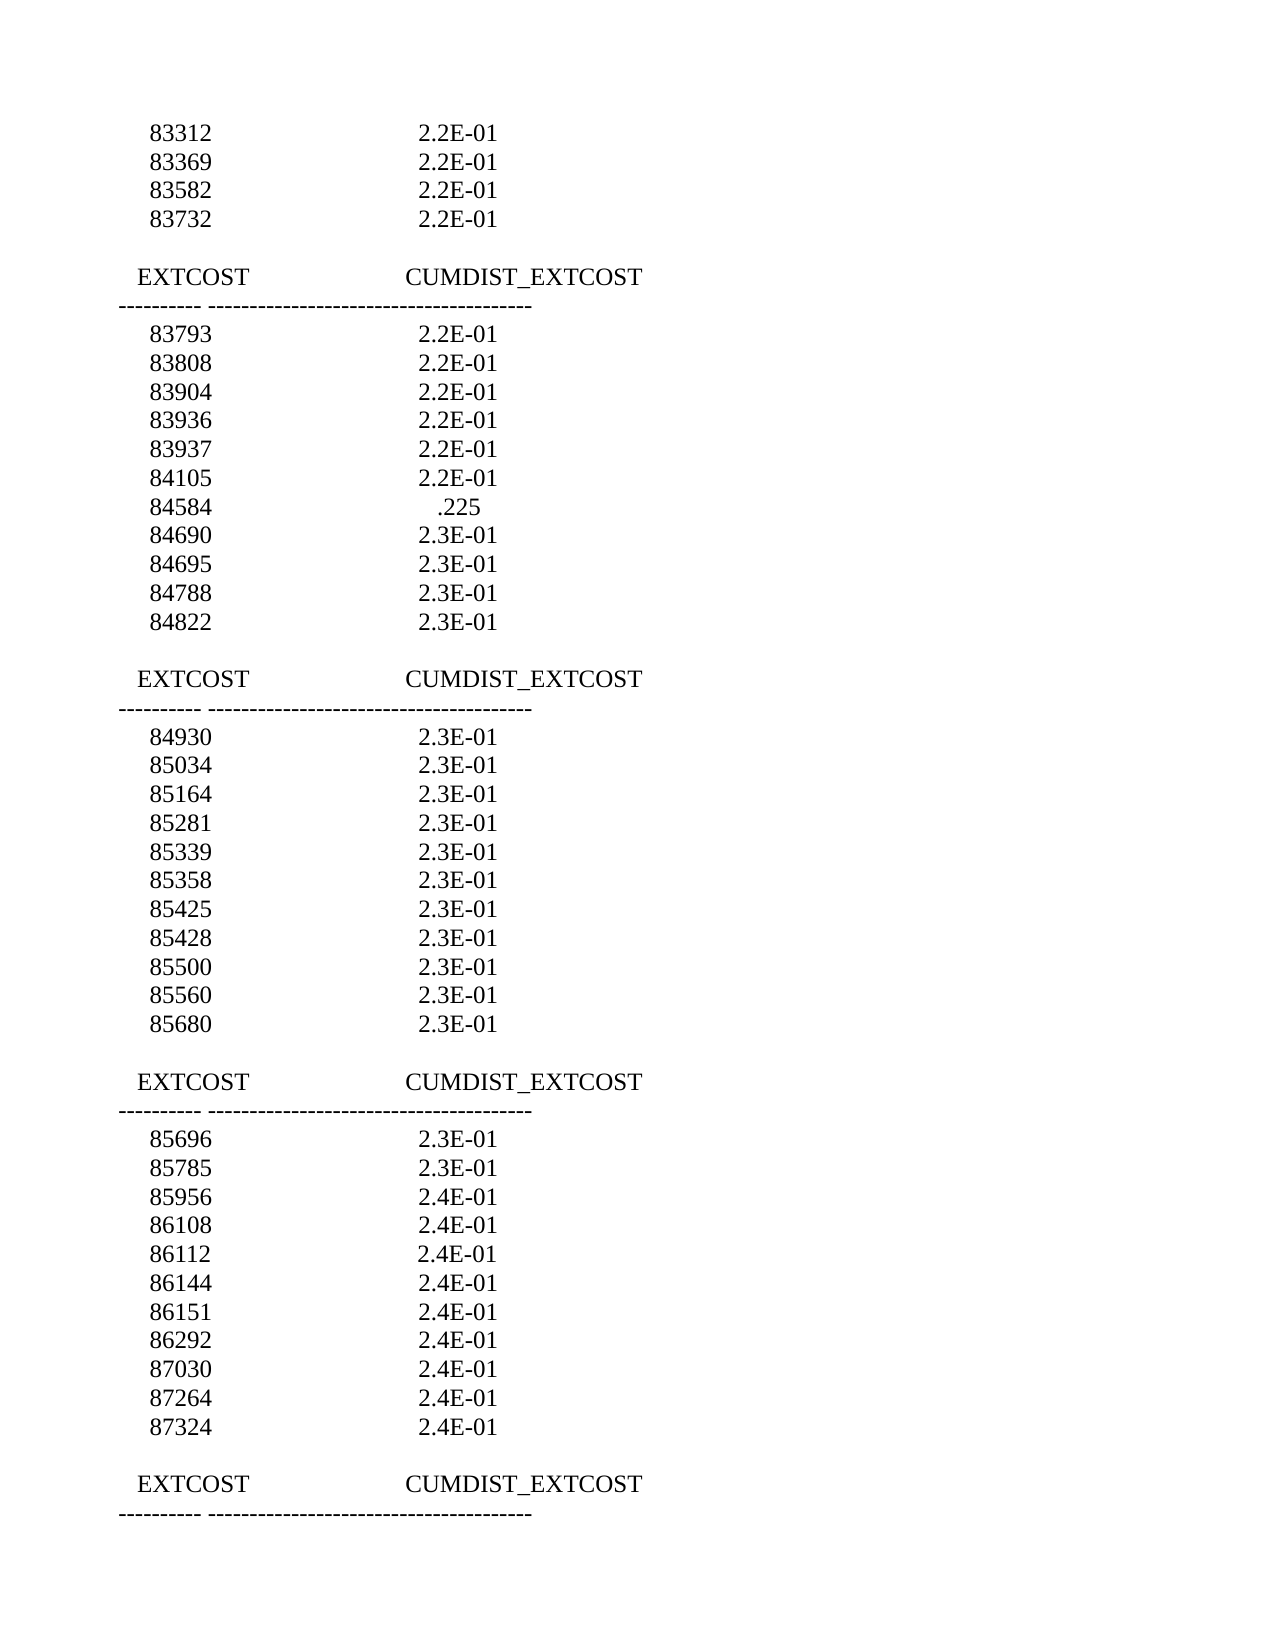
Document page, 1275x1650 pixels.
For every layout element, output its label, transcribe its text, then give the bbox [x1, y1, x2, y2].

text 86108 2.4E-01 [118, 1211, 1157, 1239]
text 85696 2.3E-01 [118, 1124, 1157, 1153]
text 84788 2.3E-01 [118, 578, 1157, 607]
text 85425 2.3E-01 [118, 894, 1157, 923]
text 84690 2.3E-01 [118, 521, 1157, 549]
text 85956 2.4E-01 [118, 1182, 1157, 1211]
text 83369 2.2E-01 [118, 147, 1157, 176]
text 83936 2.2E-01 [118, 406, 1157, 434]
text 83312 2.2E-01 [118, 118, 1157, 147]
text 84930 2.3E-01 [118, 722, 1157, 751]
text 84822 2.3E-01 [118, 607, 1157, 636]
text 86292 2.4E-01 [118, 1326, 1157, 1354]
text 84695 2.3E-01 [118, 549, 1157, 578]
text 85339 2.3E-01 [118, 837, 1157, 866]
text 83793 2.2E-01 [118, 319, 1157, 348]
text 85560 2.3E-01 [118, 981, 1157, 1009]
text 84105 2.2E-01 [118, 463, 1157, 492]
text ---------- --------------------------------------- [118, 1096, 1157, 1124]
text 86112 2.4E-01 [118, 1239, 1157, 1268]
text EXTCOST CUMDIST_EXTCOST [118, 1469, 1157, 1498]
text 87030 2.4E-01 [118, 1354, 1157, 1383]
text 83904 2.2E-01 [118, 377, 1157, 406]
text ---------- --------------------------------------- [118, 693, 1157, 722]
text 87264 2.4E-01 [118, 1383, 1157, 1412]
text 83582 2.2E-01 [118, 176, 1157, 204]
text 87324 2.4E-01 [118, 1412, 1157, 1441]
text 86151 2.4E-01 [118, 1297, 1157, 1326]
text ---------- --------------------------------------- [118, 291, 1157, 319]
text 83732 2.2E-01 [118, 204, 1157, 233]
text 85034 2.3E-01 [118, 751, 1157, 779]
text 85500 2.3E-01 [118, 952, 1157, 981]
text 86144 2.4E-01 [118, 1268, 1157, 1297]
text 83937 2.2E-01 [118, 434, 1157, 463]
text EXTCOST CUMDIST_EXTCOST [118, 262, 1157, 291]
text EXTCOST CUMDIST_EXTCOST [118, 1067, 1157, 1096]
text 85358 2.3E-01 [118, 866, 1157, 894]
text EXTCOST CUMDIST_EXTCOST [118, 664, 1157, 693]
text 85680 2.3E-01 [118, 1009, 1157, 1038]
text ---------- --------------------------------------- [118, 1498, 1157, 1527]
text 84584 .225 [118, 492, 1157, 521]
text 83808 2.2E-01 [118, 348, 1157, 377]
text 85164 2.3E-01 [118, 779, 1157, 808]
text 85281 2.3E-01 [118, 808, 1157, 837]
text 85428 2.3E-01 [118, 923, 1157, 952]
text 85785 2.3E-01 [118, 1153, 1157, 1182]
